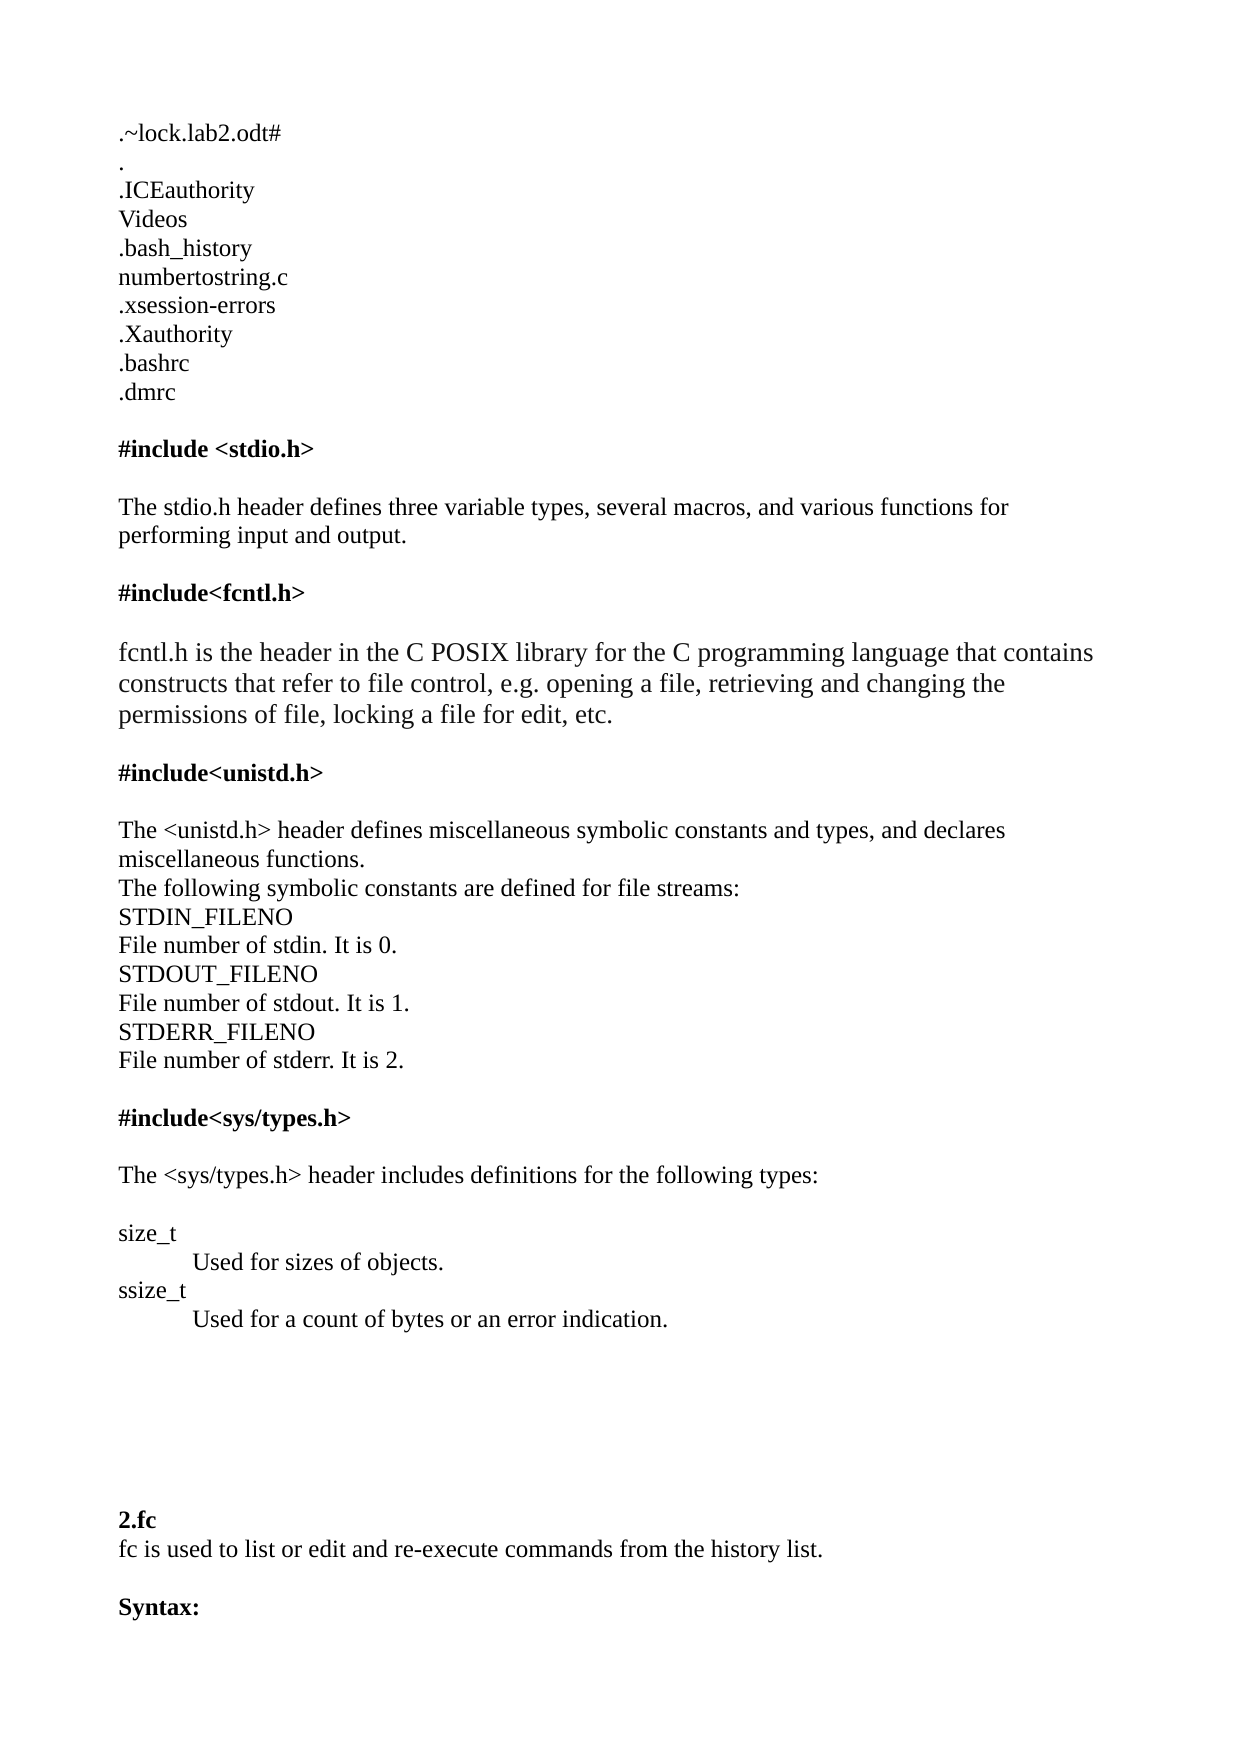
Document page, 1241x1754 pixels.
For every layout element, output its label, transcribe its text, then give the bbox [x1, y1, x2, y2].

text #include<fcntl.h> [118, 578, 1122, 607]
text ssize_t [118, 1275, 1122, 1304]
text .ICEauthority [118, 176, 1122, 204]
text Used for a count of bytes or an error indication. [118, 1304, 1122, 1333]
text The <unistd.h> header defines miscellaneous symbolic constants and types, and declares miscellaneous functions. [118, 815, 1122, 873]
text size_t [118, 1218, 1122, 1247]
text .bashrc [118, 348, 1122, 377]
text File number of stdout. It is 1. [118, 988, 1122, 1017]
text .dmrc [118, 377, 1122, 406]
text The following symbolic constants are defined for file streams: [118, 873, 1122, 902]
text File number of stdin. It is 0. [118, 930, 1122, 959]
text The <sys/types.h> header includes definitions for the following types: [118, 1160, 1122, 1189]
text STDERR_FILENO [118, 1017, 1122, 1045]
text File number of stderr. It is 2. [118, 1045, 1122, 1074]
text .~lock.lab2.odt# [118, 118, 1122, 147]
text The stdio.h header defines three variable types, several macros, and various functions for performing input and output. [118, 492, 1122, 549]
text 2.fc [118, 1505, 1122, 1534]
text Videos [118, 204, 1122, 233]
text #include <stdio.h> [118, 434, 1122, 463]
text numbertostring.c [118, 262, 1122, 291]
text Used for sizes of objects. [118, 1247, 1122, 1275]
text .bash_history [118, 233, 1122, 262]
text fc is used to list or edit and re-execute commands from the history list. [118, 1534, 1122, 1563]
text .xsession-errors [118, 291, 1122, 319]
text STDIN_FILENO [118, 902, 1122, 930]
text . [118, 147, 1122, 176]
text fcntl.h is the header in the C POSIX library for the C programming language that contains constructs that refer to file control, e.g. opening a file, retrieving and changing the permissions of file, locking a file for edit, etc. [118, 636, 1122, 729]
text STDOUT_FILENO [118, 959, 1122, 988]
text Syntax: [118, 1592, 1122, 1620]
text .Xauthority [118, 319, 1122, 348]
text #include<unistd.h> [118, 758, 1122, 787]
text #include<sys/types.h> [118, 1103, 1122, 1132]
